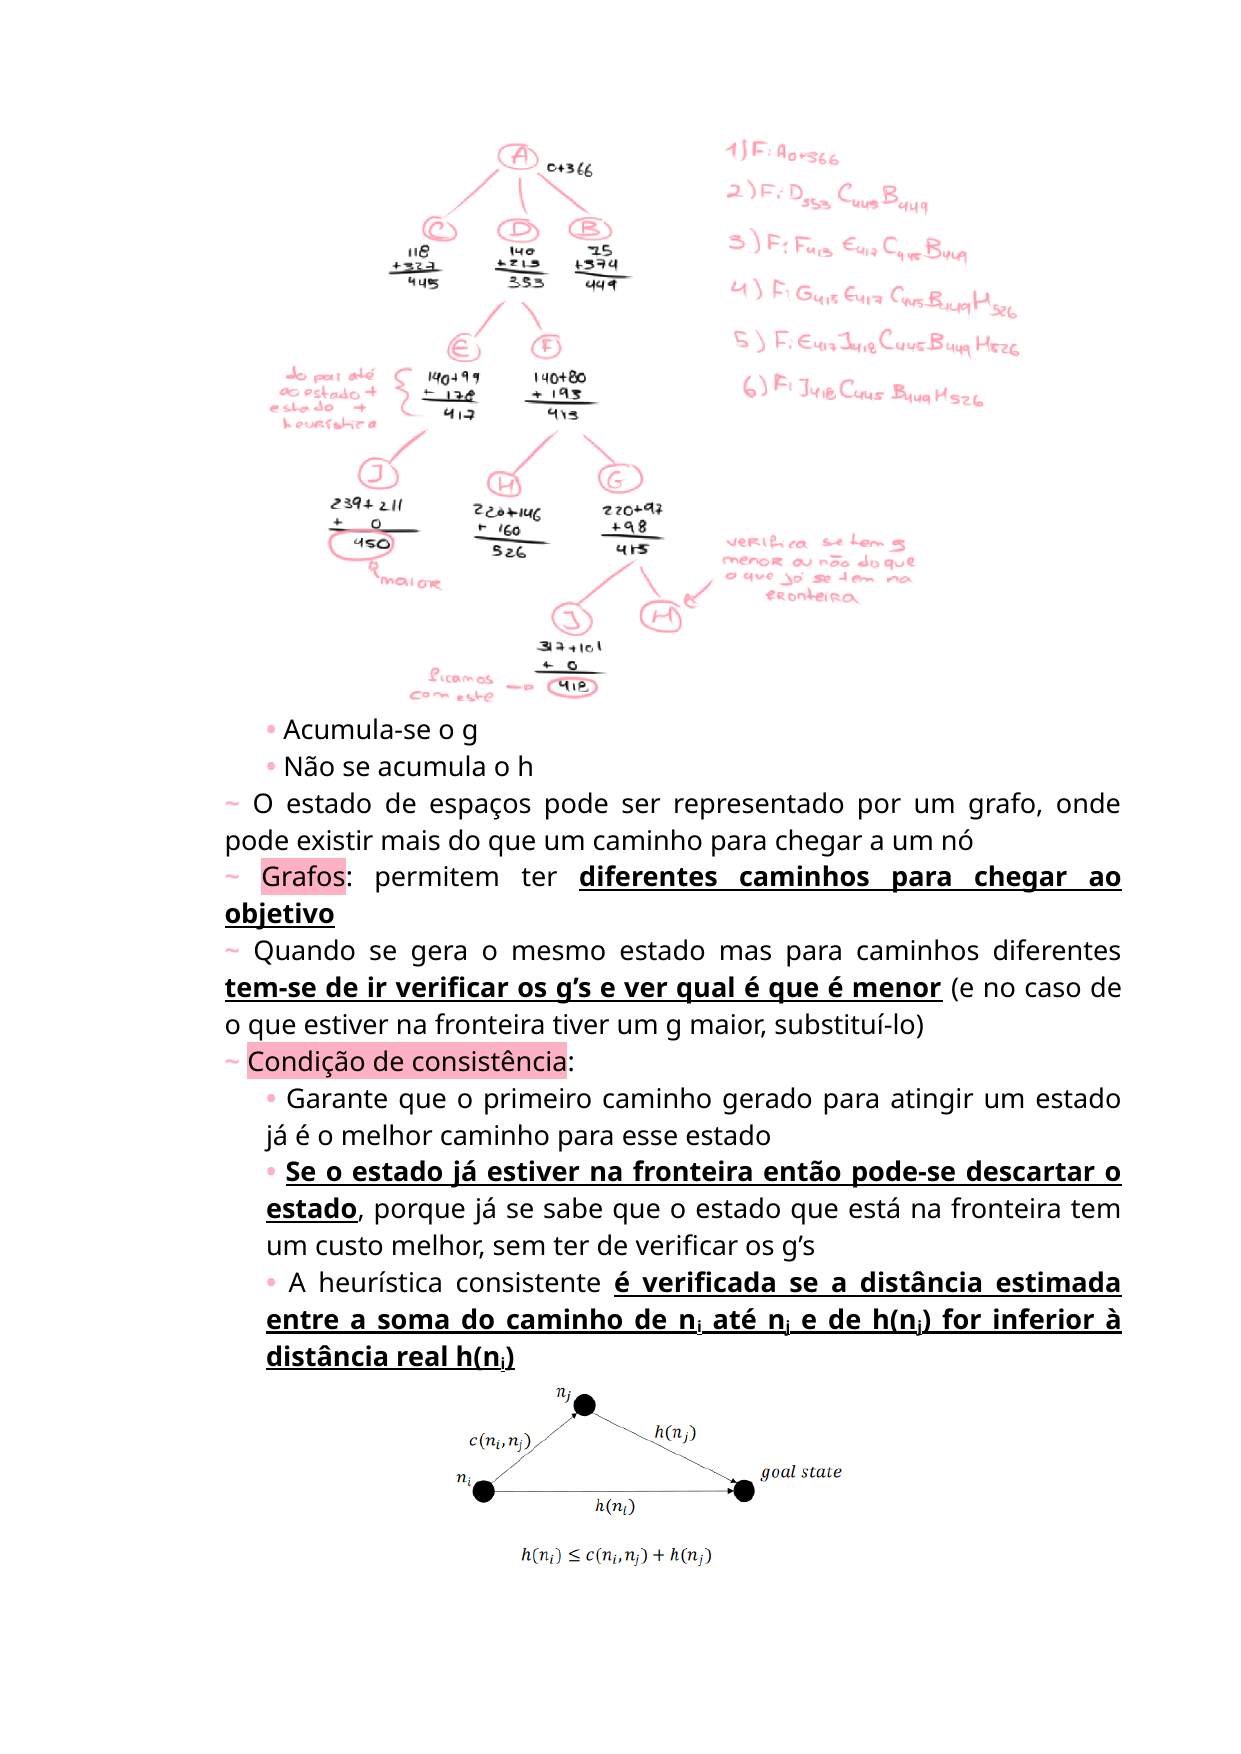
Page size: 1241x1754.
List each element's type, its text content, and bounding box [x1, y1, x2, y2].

text ~ Quando se gera o mesmo estado mas para caminhos diferentes tem-se de ir verificar os g’s e ver qual é que é menor (e no caso de o que estiver na fronteira tiver um g maior, substituí-lo) [224, 932, 1122, 1042]
text ~ O estado de espaços pode ser representado por um grafo, onde pode existir mais do que um caminho para chegar a um nó [224, 784, 1122, 858]
picture [431, 1374, 855, 1577]
text • Não se acumula o h [266, 747, 1122, 784]
text • A heurística consistente é verificada se a distância estimada entre a soma do caminho de ni até nj e de h(nj) for inferior à distância real h(ni) [266, 1263, 1122, 1374]
text • Acumula-se o g [266, 118, 1122, 747]
picture [258, 129, 1028, 711]
text • Garante que o primeiro caminho gerado para atingir um estado já é o melhor caminho para esse estado [266, 1079, 1122, 1153]
text • Se o estado já estiver na fronteira então pode-se descartar o estado, porque já se sabe que o estado que está na fronteira tem um custo melhor, sem ter de verificar os g’s [266, 1153, 1122, 1263]
text ~ Condição de consistência: [224, 1042, 1122, 1079]
text ~ Grafos: permitem ter diferentes caminhos para chegar ao objetivo [224, 858, 1122, 932]
